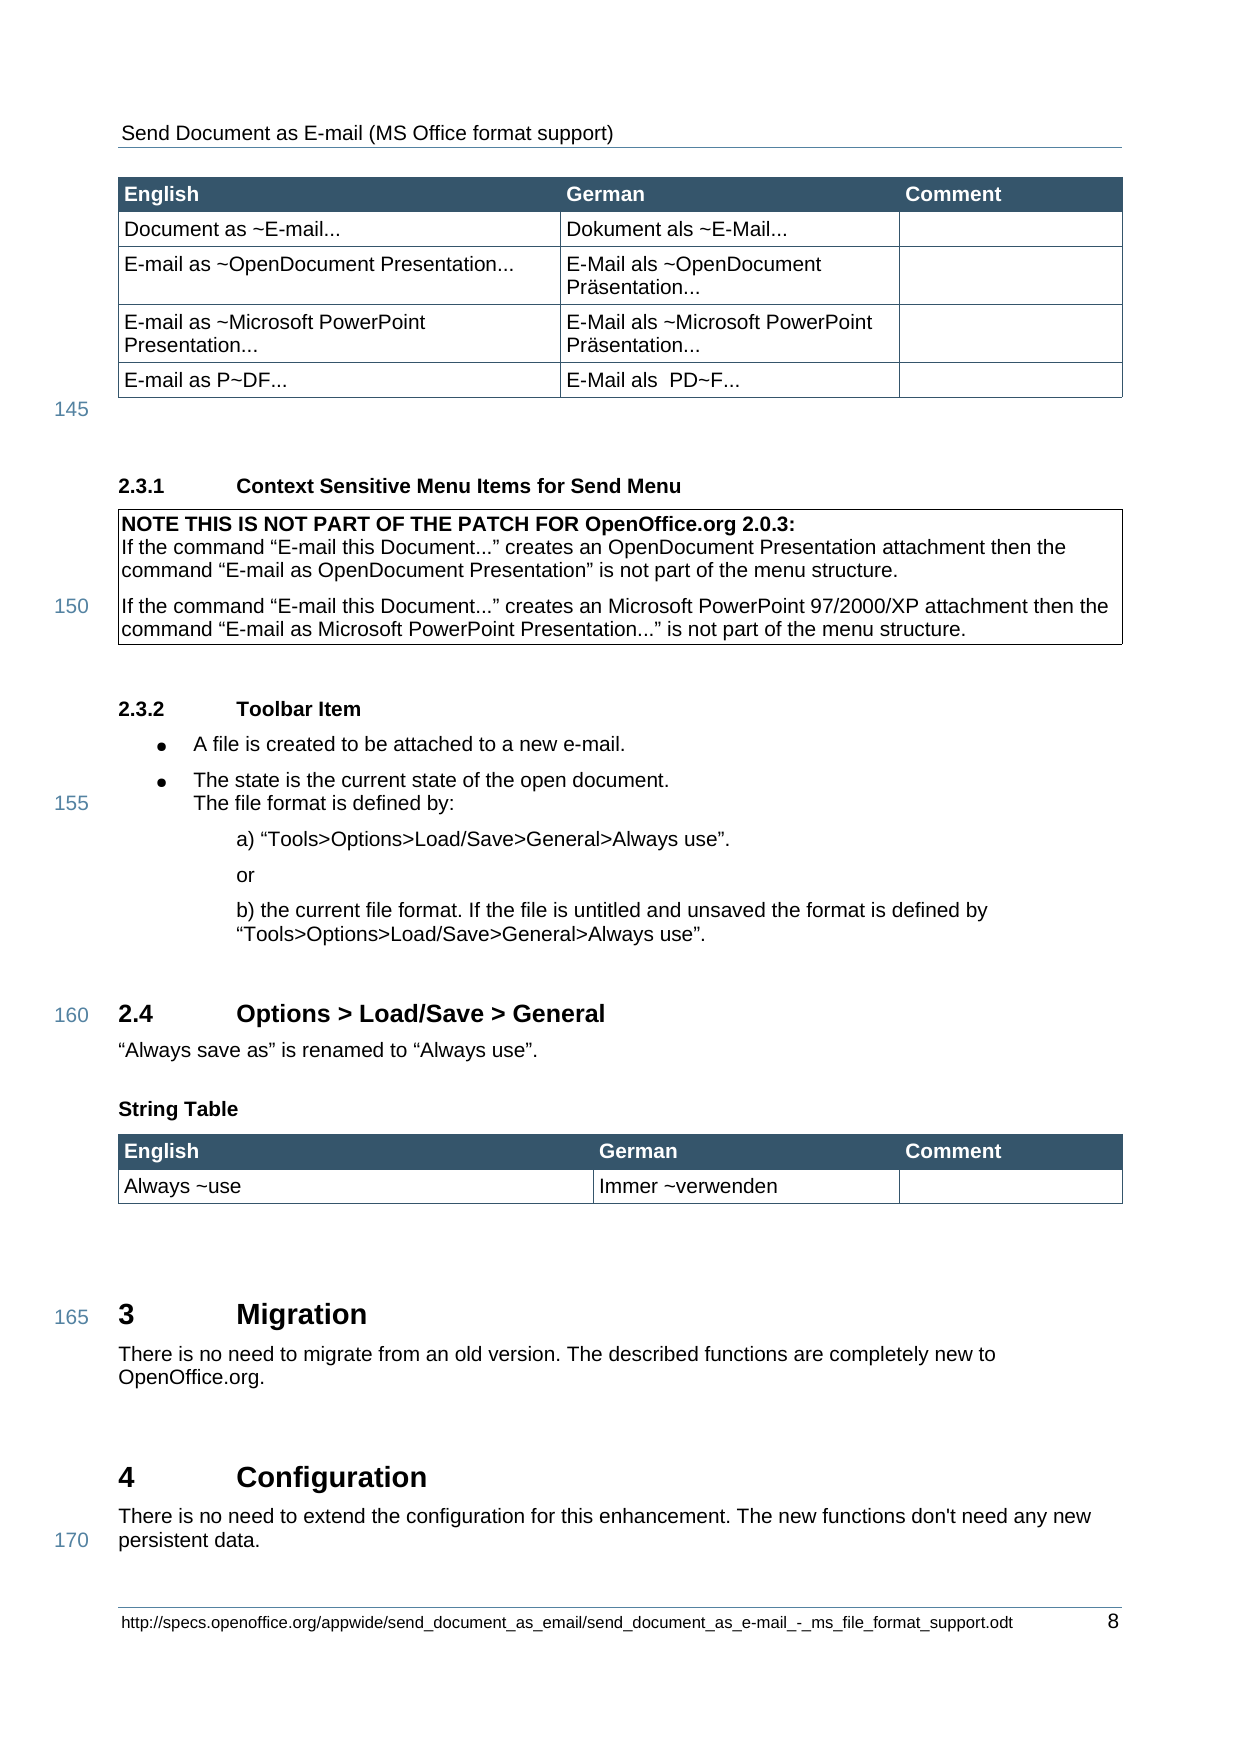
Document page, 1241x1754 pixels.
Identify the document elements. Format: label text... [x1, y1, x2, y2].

table_cell E-mail as ~Microsoft PowerPoint Presentation... [119, 305, 560, 362]
table_cell E-Mail als ~Microsoft PowerPoint Präsentation... [561, 305, 899, 362]
table_cell Document as ~E-mail... [119, 212, 560, 246]
subtitle Configuration [118, 1461, 1122, 1493]
table_cell E-mail as P~DF... [119, 363, 560, 397]
subtitle Options > Load/Save > General [118, 999, 1122, 1027]
table_header German [594, 1135, 899, 1169]
text a) “Tools>Options>Load/Save>General>Always use”. [118, 828, 1122, 851]
table_header English [119, 178, 560, 211]
subtitle Migration [118, 1298, 1122, 1331]
table_cell [900, 247, 1122, 304]
text There is no need to migrate from an old version. The described functions are completely new to OpenOffice.org. [118, 1343, 1122, 1389]
table_cell Always ~use [119, 1170, 593, 1203]
table_cell E-Mail als ~OpenDocument Präsentation... [561, 247, 899, 304]
table_header German [561, 178, 899, 211]
list The state is the current state of the open document. The file format is defined by: [156, 769, 1122, 815]
table_header English [119, 1135, 593, 1169]
text There is no need to extend the configuration for this enhancement. The new functions don't need any new persistent data. [118, 1505, 1122, 1551]
subtitle Context Sensitive Menu Items for Send Menu [118, 474, 1122, 498]
table_cell [900, 363, 1122, 397]
table_cell Immer ~verwenden [594, 1170, 899, 1203]
text or [118, 863, 1122, 887]
table_cell E-mail as ~OpenDocument Presentation... [119, 247, 560, 304]
table_header Comment [900, 1135, 1122, 1169]
table_cell Dokument als ~E-Mail... [561, 212, 899, 246]
table_cell [900, 1170, 1122, 1203]
table_header Comment [900, 178, 1122, 211]
text String Table [118, 1098, 1122, 1121]
table_cell E-Mail als PD~F... [561, 363, 899, 397]
table_cell [900, 305, 1122, 362]
subtitle Toolbar Item [118, 698, 1122, 721]
text “Always save as” is renamed to “Always use”. [118, 1039, 1122, 1086]
table_cell [900, 212, 1122, 246]
text NOTE THIS IS NOT PART OF THE PATCH FOR OpenOffice.org 2.0.3: If the command “E-mail this Document...” creates an OpenDocument Presentation attachment then the command “E-mail as OpenDocument Presentation” is not part of the menu structure. [119, 510, 1122, 582]
list A file is created to be attached to a new e-mail. [156, 733, 1122, 756]
text If the command “E-mail this Document...” creates an Microsoft PowerPoint 97/2000/XP attachment then the command “E-mail as Microsoft PowerPoint Presentation...” is not part of the menu structure. [119, 592, 1122, 644]
text b) the current file format. If the file is untitled and unsaved the format is defined by “Tools>Options>Load/Save>General>Always use”. [118, 899, 1122, 946]
